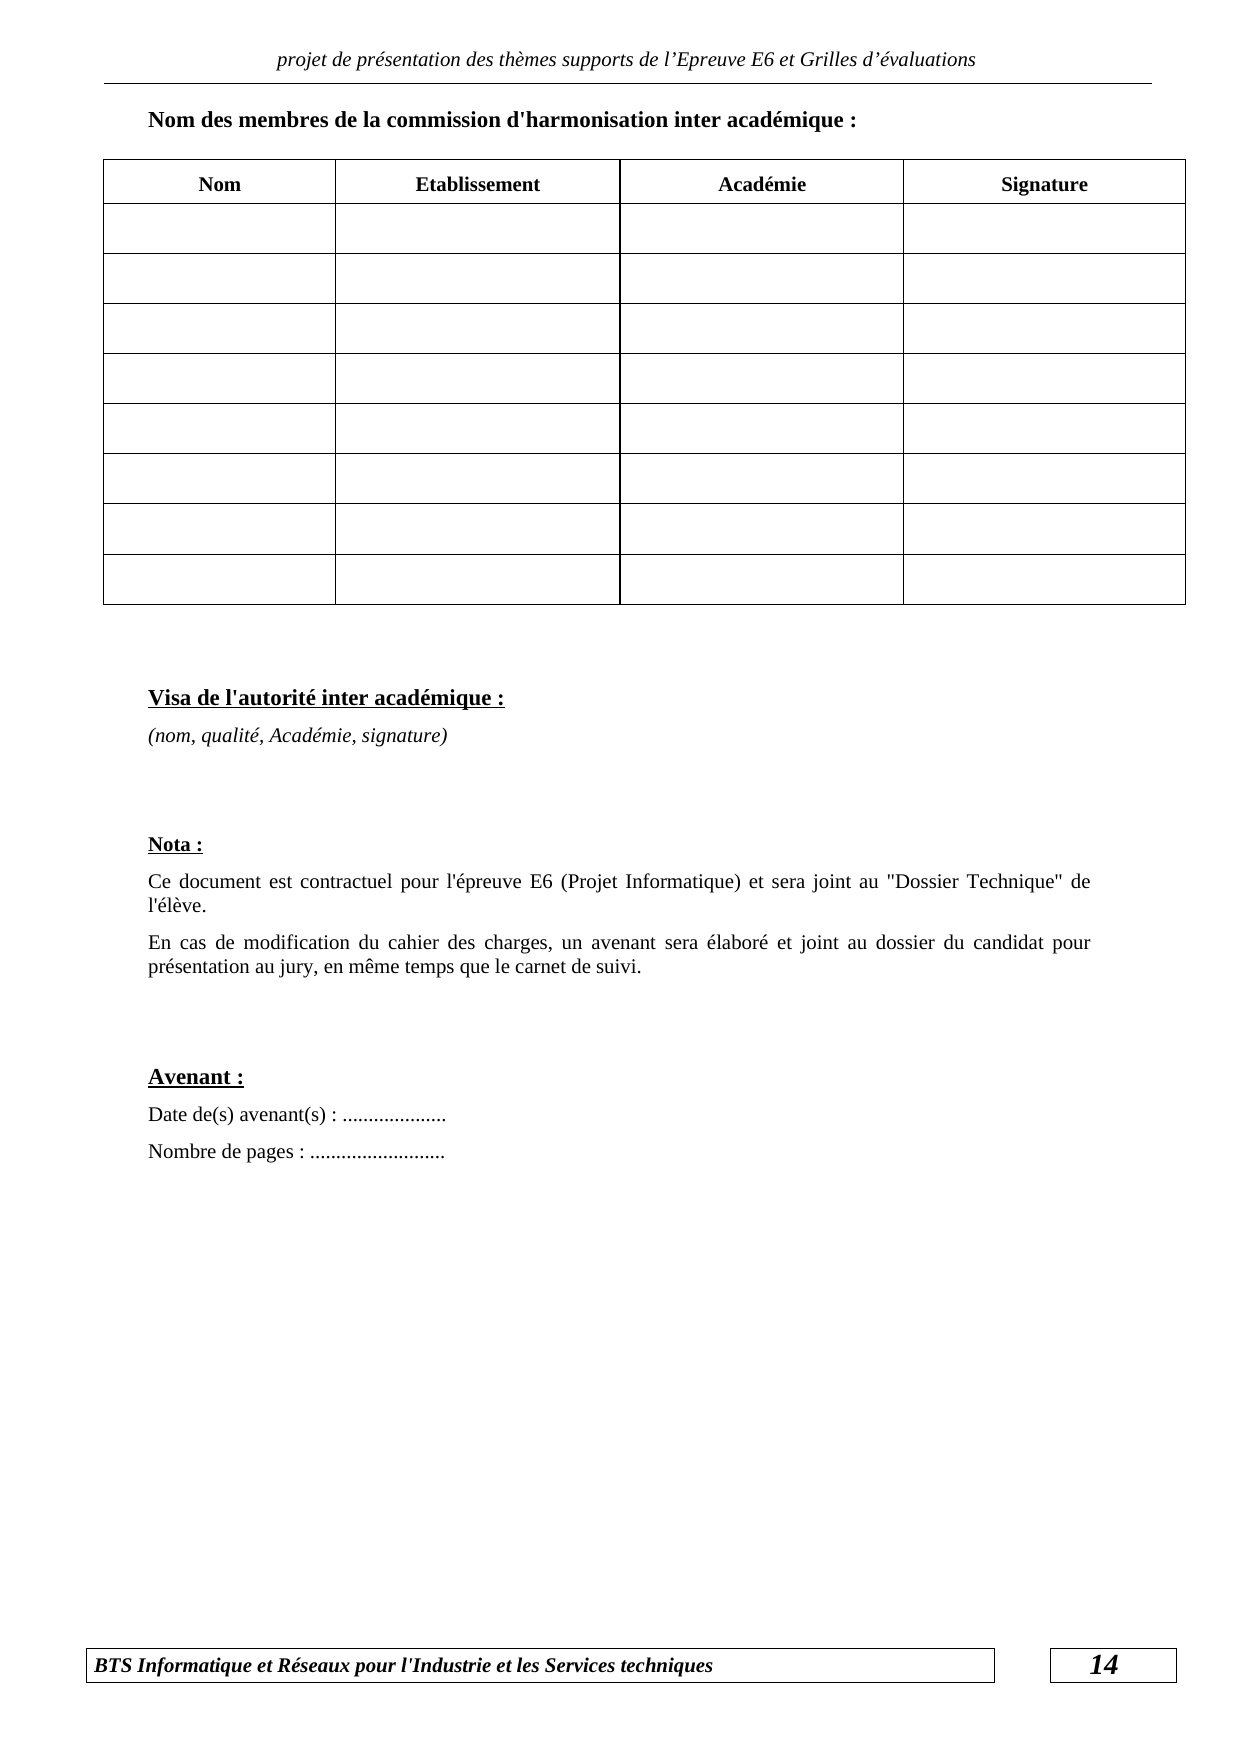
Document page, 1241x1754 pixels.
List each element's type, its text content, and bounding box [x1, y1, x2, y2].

table_cell [904, 204, 1185, 253]
table_cell [104, 404, 335, 453]
text Nombre de pages : .......................... [148, 1139, 1092, 1163]
table_cell [336, 404, 619, 453]
table_cell [336, 254, 619, 303]
table_cell [104, 454, 335, 503]
table_cell [336, 304, 619, 353]
table_cell [621, 254, 903, 303]
table_cell [336, 354, 619, 403]
text Date de(s) avenant(s) : .................... [148, 1102, 1092, 1126]
table_cell [621, 304, 903, 353]
text Nom des membres de la commission d'harmonisation inter académique : [148, 106, 1092, 132]
table_cell [904, 454, 1185, 503]
table_cell [104, 254, 335, 303]
table_cell [904, 354, 1185, 403]
table_cell [104, 354, 335, 403]
table_cell [621, 404, 903, 453]
table_header Académie [621, 160, 903, 203]
table_cell [104, 204, 335, 253]
text Avenant : [148, 1063, 1092, 1090]
table_cell [336, 504, 619, 553]
table_cell [904, 254, 1185, 303]
table_cell [904, 304, 1185, 353]
table_cell [104, 304, 335, 353]
table_cell [621, 504, 903, 553]
text (nom, qualité, Académie, signature) [148, 723, 1092, 747]
table_cell [621, 204, 903, 253]
table_cell [336, 454, 619, 503]
table_cell [621, 555, 903, 603]
text Nota : [148, 832, 1092, 856]
table_header Signature [904, 160, 1185, 203]
text En cas de modification du cahier des charges, un avenant sera élaboré et joint au dossier du candidat pour présentation au jury, en même temps que le carnet de suivi. [148, 929, 1092, 978]
table_cell [904, 504, 1185, 553]
table_header Etablissement [336, 160, 619, 203]
text Visa de l'autorité inter académique : [148, 684, 1092, 710]
table_cell [904, 404, 1185, 453]
table_cell [621, 454, 903, 503]
table_cell [336, 204, 619, 253]
table_cell [336, 555, 619, 603]
text Ce document est contractuel pour l'épreuve E6 (Projet Informatique) et sera joint au "Dossier Technique" de l'élève. [148, 869, 1092, 917]
table_cell [104, 555, 335, 603]
table_cell [621, 354, 903, 403]
table_cell [904, 555, 1185, 603]
table_header Nom [104, 160, 335, 203]
table_cell [104, 504, 335, 553]
